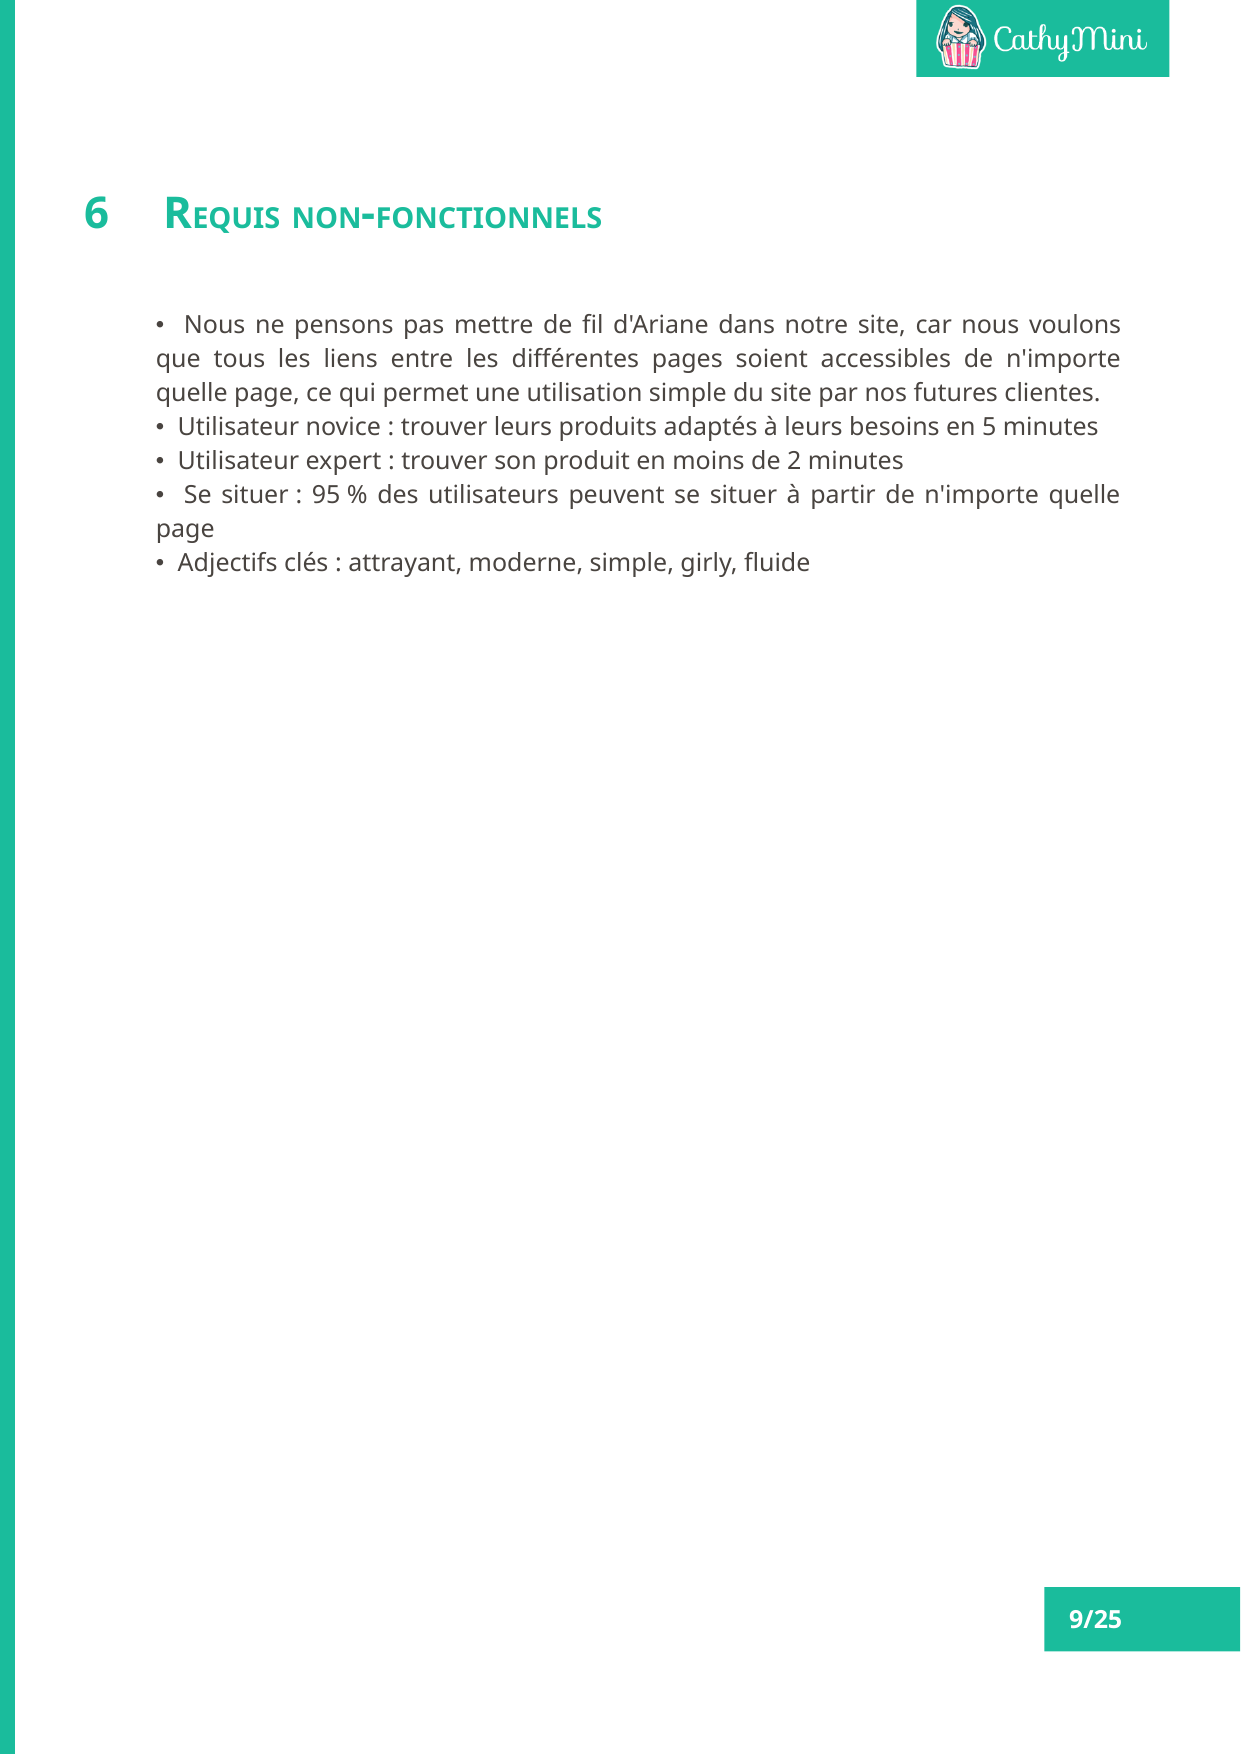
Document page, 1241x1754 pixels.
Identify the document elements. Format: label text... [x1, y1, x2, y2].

list Adjectifs clés : attrayant, moderne, simple, girly, fluide [118, 545, 1122, 579]
list Se situer : 95 % des utilisateurs peuvent se situer à partir de n'importe quelle page [118, 477, 1122, 545]
list Utilisateur expert : trouver son produit en moins de 2 minutes [118, 442, 1122, 477]
list Nous ne pensons pas mettre de fil d'Ariane dans notre site, car nous voulons que tous les liens entre les différentes pages soient accessibles de n'importe quelle page, ce qui permet une utilisation simple du site par nos futures clientes. [118, 306, 1122, 408]
list Utilisateur novice : trouver leurs produits adaptés à leurs besoins en 5 minutes [118, 408, 1122, 442]
subtitle Requis non-fonctionnels [73, 182, 1122, 241]
picture [929, 0, 1156, 73]
